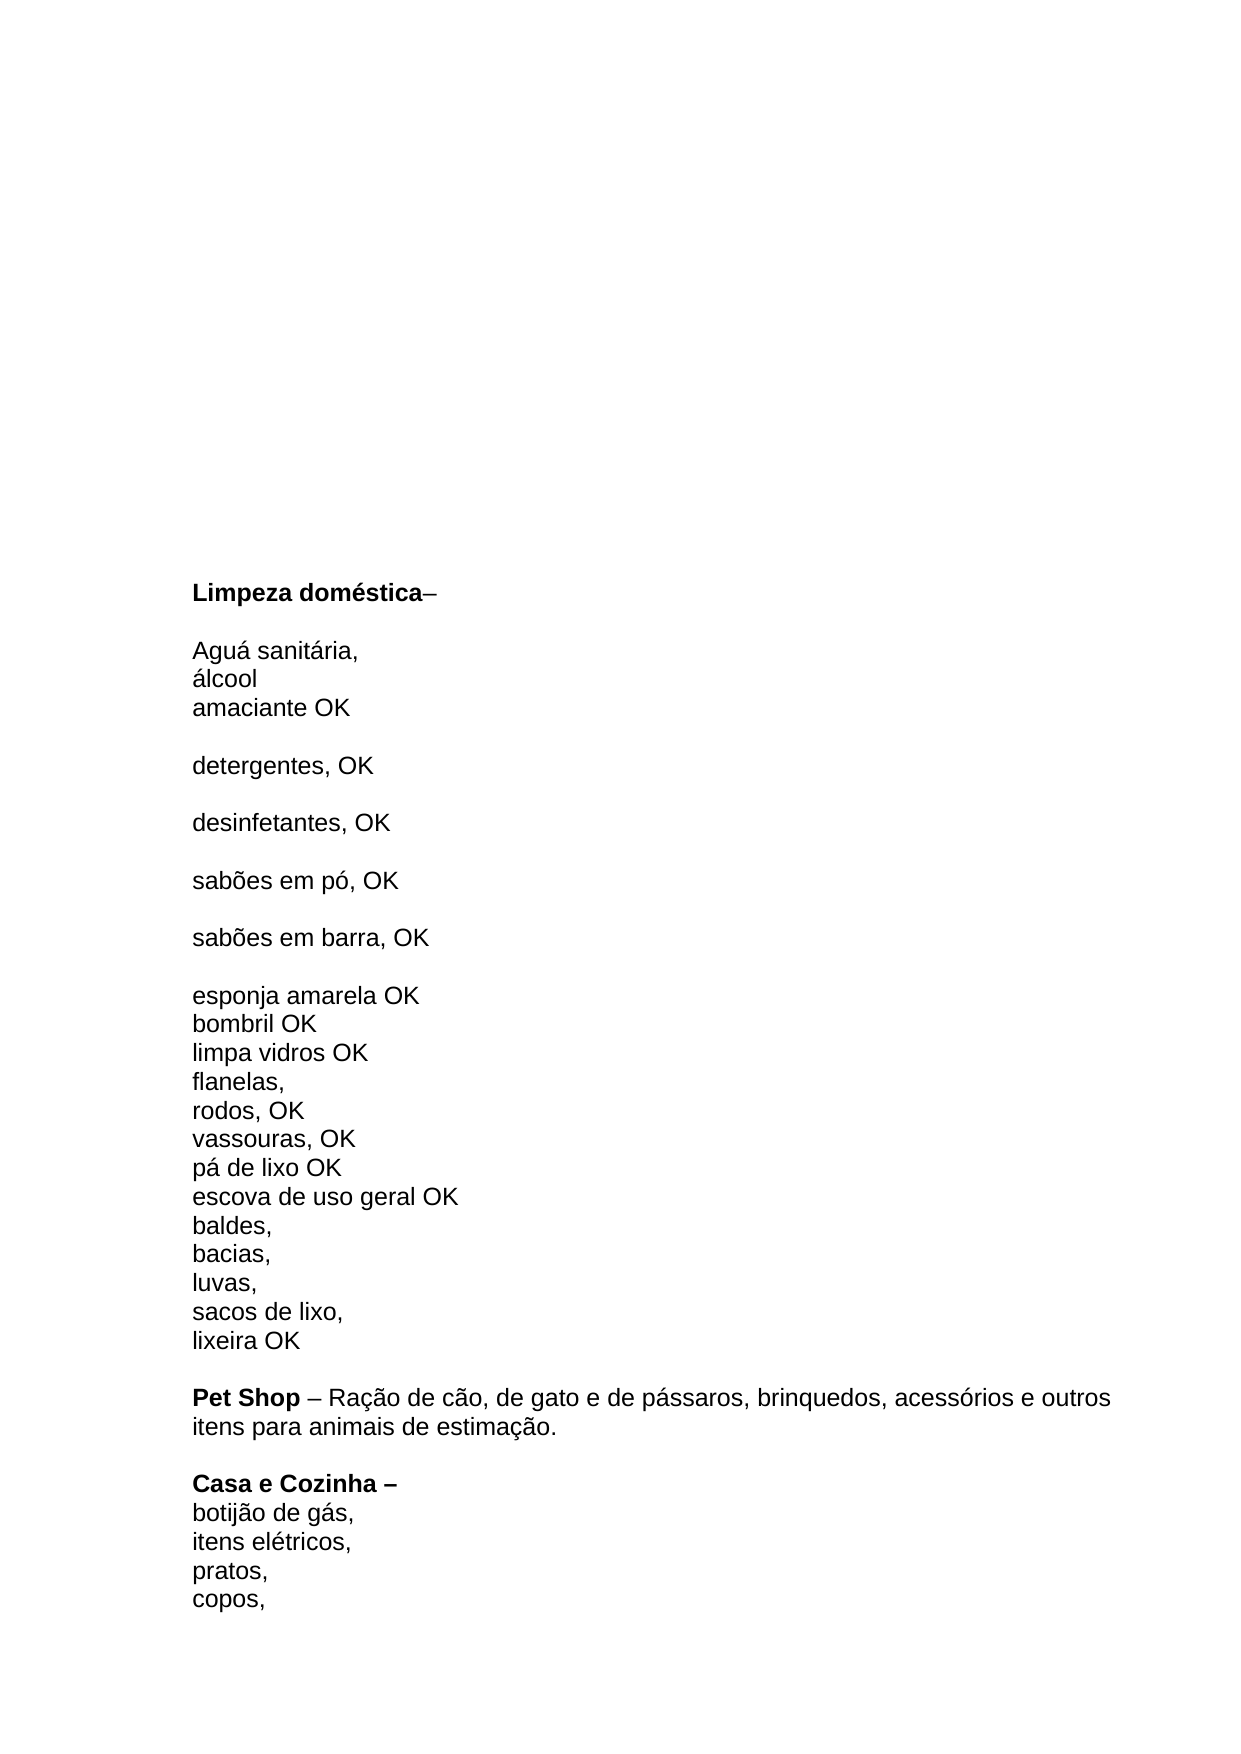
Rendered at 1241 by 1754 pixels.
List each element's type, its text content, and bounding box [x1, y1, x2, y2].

text Limpeza doméstica– [192, 578, 1122, 607]
text detergentes, OK [192, 751, 1122, 779]
text pratos, [192, 1556, 1122, 1584]
text baldes, [192, 1211, 1122, 1239]
text Pet Shop – Ração de cão, de gato e de pássaros, brinquedos, acessórios e outros itens para animais de estimação. [192, 1383, 1122, 1441]
text itens elétricos, [192, 1527, 1122, 1556]
text amaciante OK [192, 693, 1122, 722]
text Casa e Cozinha – [192, 1469, 1122, 1498]
text lixeira OK [192, 1326, 1122, 1354]
text esponja amarela OK [192, 981, 1122, 1009]
text álcool [192, 664, 1122, 693]
text bombril OK [192, 1009, 1122, 1038]
text Aguá sanitária, [192, 636, 1122, 664]
text rodos, OK [192, 1096, 1122, 1124]
text sabões em barra, OK [192, 923, 1122, 952]
text sabões em pó, OK [192, 866, 1122, 894]
text bacias, [192, 1239, 1122, 1268]
text botijão de gás, [192, 1498, 1122, 1527]
text sacos de lixo, [192, 1297, 1122, 1326]
text desinfetantes, OK [192, 808, 1122, 837]
text limpa vidros OK [192, 1038, 1122, 1067]
text vassouras, OK [192, 1124, 1122, 1153]
text flanelas, [192, 1067, 1122, 1096]
text luvas, [192, 1268, 1122, 1297]
text copos, [192, 1584, 1122, 1613]
text pá de lixo OK [192, 1153, 1122, 1182]
text escova de uso geral OK [192, 1182, 1122, 1211]
